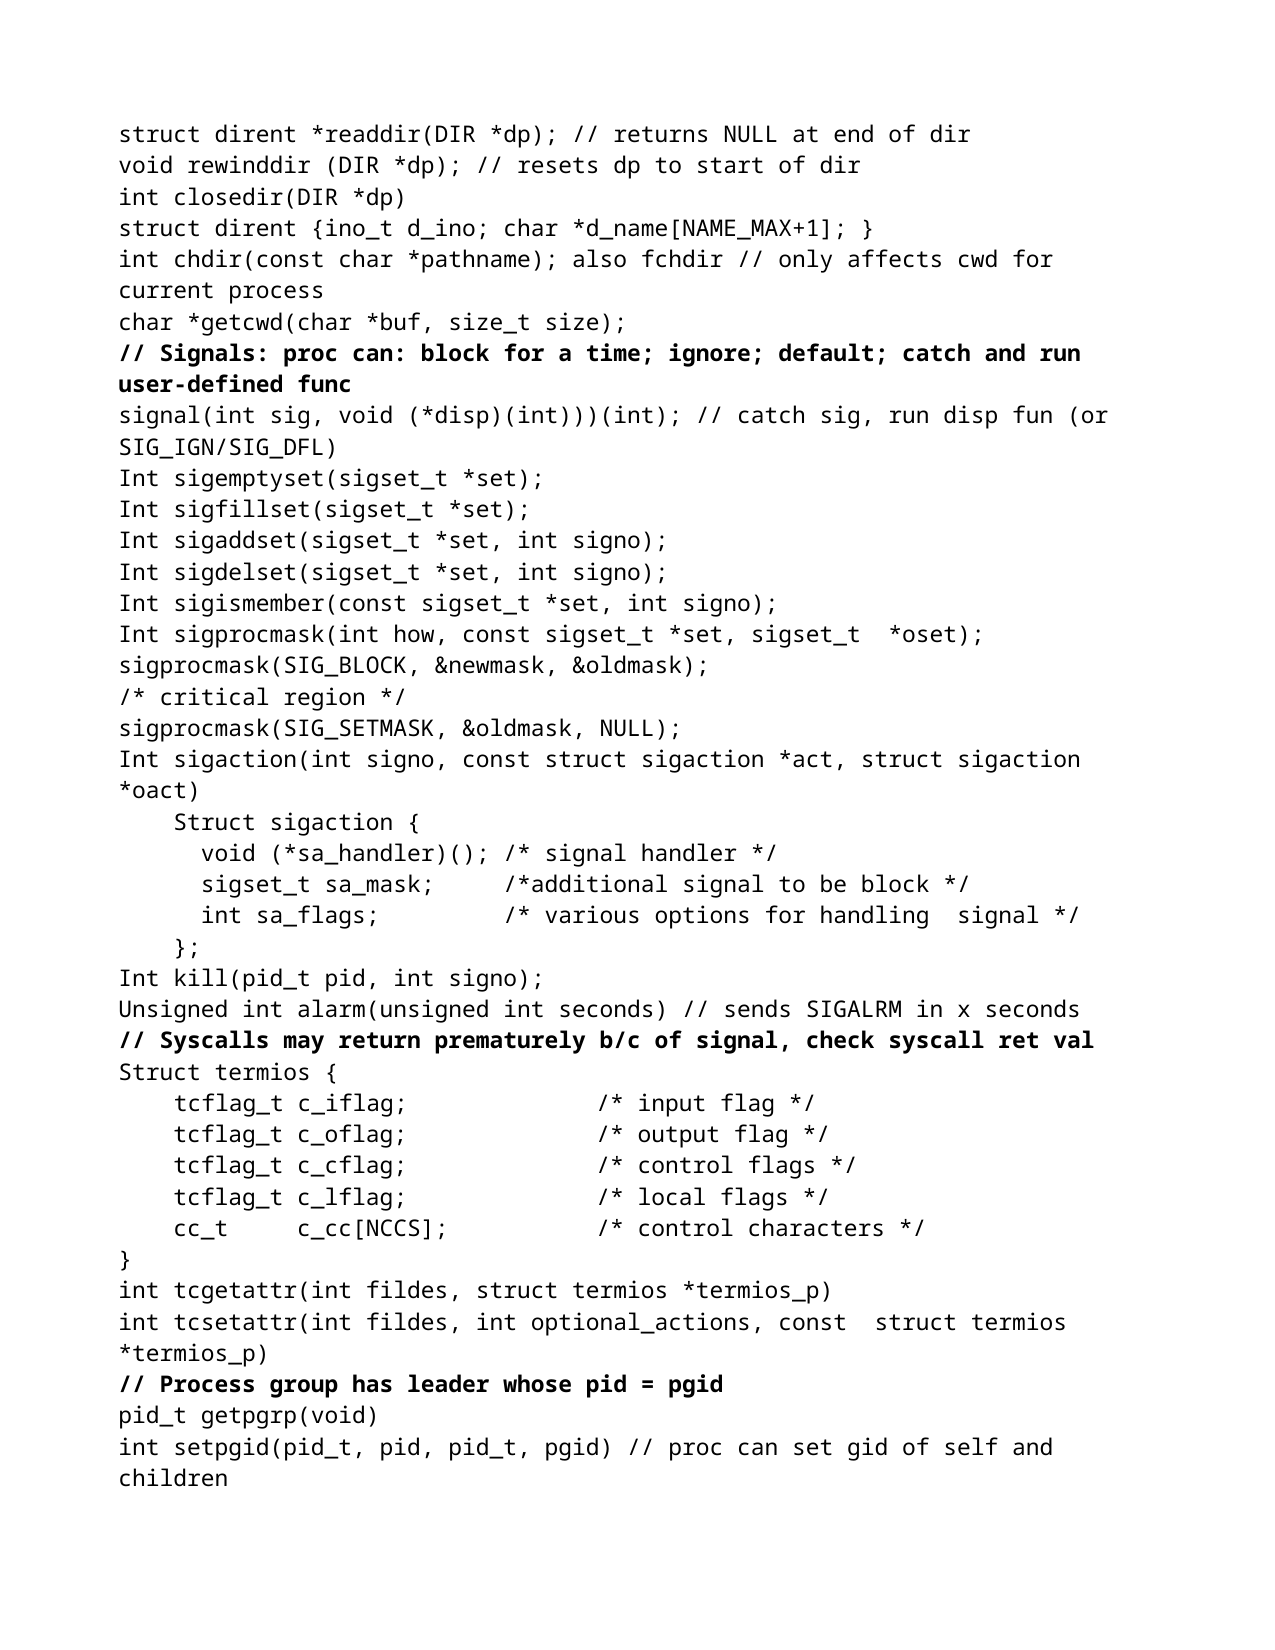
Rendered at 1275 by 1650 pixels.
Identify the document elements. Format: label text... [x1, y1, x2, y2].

text Int sigismember(const sigset_t *set, int signo); [118, 587, 1157, 618]
text /* critical region */ [118, 681, 1157, 712]
text }; [118, 931, 1157, 962]
text Int sigfillset(sigset_t *set); [118, 493, 1157, 524]
text int chdir(const char *pathname); also fchdir // only affects cwd for current process [118, 243, 1157, 306]
text Int sigaddset(sigset_t *set, int signo); [118, 524, 1157, 556]
text signal(int sig, void (*disp)(int)))(int); // catch sig, run disp fun (or SIG_IGN/SIG_DFL) [118, 399, 1157, 462]
text Unsigned int alarm(unsigned int seconds) // sends SIGALRM in x seconds [118, 993, 1157, 1024]
text tcflag_t c_oflag; /* output flag */ [118, 1118, 1157, 1149]
text struct dirent *readdir(DIR *dp); // returns NULL at end of dir [118, 118, 1157, 149]
text void (*sa_handler)(); /* signal handler */ [118, 837, 1157, 868]
text int setpgid(pid_t, pid, pid_t, pgid) // proc can set gid of self and children [118, 1431, 1157, 1493]
text int closedir(DIR *dp) [118, 181, 1157, 212]
text Int sigprocmask(int how, const sigset_t *set, sigset_t *oset); [118, 618, 1157, 649]
text pid_t getpgrp(void) [118, 1399, 1157, 1431]
text tcflag_t c_cflag; /* control flags */ [118, 1149, 1157, 1181]
text Int sigemptyset(sigset_t *set); [118, 462, 1157, 493]
text tcflag_t c_lflag; /* local flags */ [118, 1181, 1157, 1212]
text } [118, 1243, 1157, 1274]
text Int sigaction(int signo, const struct sigaction *act, struct sigaction *oact) [118, 743, 1157, 806]
text tcflag_t c_iflag; /* input flag */ [118, 1087, 1157, 1118]
text Int kill(pid_t pid, int signo); [118, 962, 1157, 993]
text sigprocmask(SIG_SETMASK, &oldmask, NULL); [118, 712, 1157, 743]
text int tcgetattr(int fildes, struct termios *termios_p) [118, 1274, 1157, 1306]
text void rewinddir (DIR *dp); // resets dp to start of dir [118, 149, 1157, 181]
text int sa_flags; /* various options for handling signal */ [118, 899, 1157, 931]
text char *getcwd(char *buf, size_t size); [118, 306, 1157, 337]
text sigset_t sa_mask; /*additional signal to be block */ [118, 868, 1157, 899]
text // Signals: proc can: block for a time; ignore; default; catch and run user-defined func [118, 337, 1157, 399]
text // Process group has leader whose pid = pgid [118, 1368, 1157, 1399]
text struct dirent {ino_t d_ino; char *d_name[NAME_MAX+1]; } [118, 212, 1157, 243]
text Struct sigaction { [118, 806, 1157, 837]
text cc_t c_cc[NCCS]; /* control characters */ [118, 1212, 1157, 1243]
text int tcsetattr(int fildes, int optional_actions, const struct termios *termios_p) [118, 1306, 1157, 1368]
text Struct termios { [118, 1056, 1157, 1087]
text // Syscalls may return prematurely b/c of signal, check syscall ret val [118, 1024, 1157, 1056]
text Int sigdelset(sigset_t *set, int signo); [118, 556, 1157, 587]
text sigprocmask(SIG_BLOCK, &newmask, &oldmask); [118, 649, 1157, 681]
